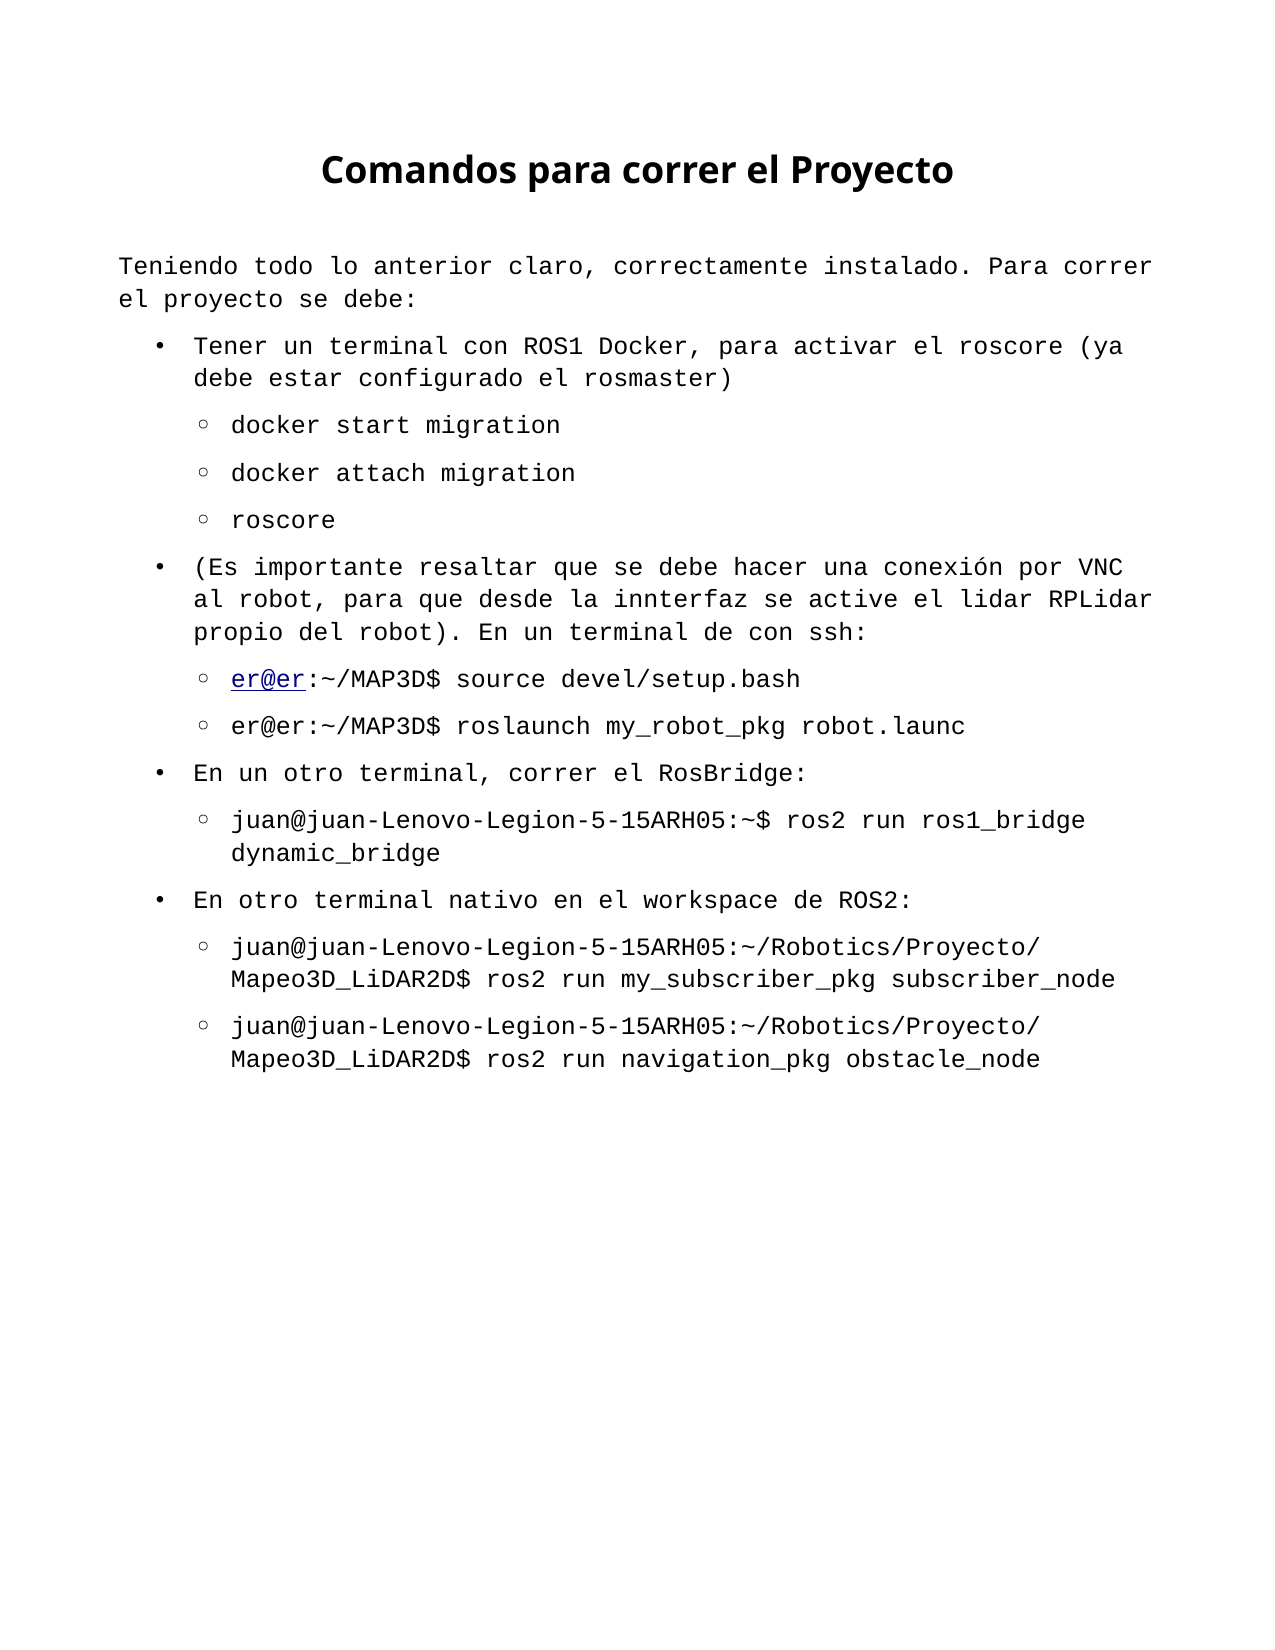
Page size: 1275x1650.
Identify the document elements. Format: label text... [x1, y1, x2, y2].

list En un otro terminal, correr el RosBridge: [156, 761, 1157, 789]
list docker attach migration [193, 460, 1157, 488]
list er@er:~/MAP3D$ roslaunch my_robot_pkg robot.launc [193, 713, 1157, 742]
subtitle Comandos para correr el Proyecto [118, 143, 1157, 194]
list juan@juan-Lenovo-Legion-5-15ARH05:~/Robotics/Proyecto/Mapeo3D_LiDAR2D$ ros2 run navigation_pkg obstacle_node [193, 1014, 1157, 1075]
list En otro terminal nativo en el workspace de ROS2: [156, 887, 1157, 916]
list Tener un terminal con ROS1 Docker, para activar el roscore (ya debe estar configurado el rosmaster) [156, 333, 1157, 394]
list roscore [193, 507, 1157, 536]
text Teniendo todo lo anterior claro, correctamente instalado. Para correr el proyecto se debe: [118, 254, 1157, 315]
list juan@juan-Lenovo-Legion-5-15ARH05:~$ ros2 run ros1_bridge dynamic_bridge [193, 808, 1157, 868]
list docker start migration [193, 413, 1157, 441]
list er@er:~/MAP3D$ source devel/setup.bash [193, 666, 1157, 695]
list (Es importante resaltar que se debe hacer una conexión por VNC al robot, para que desde la innterfaz se active el lidar RPLidar propio del robot). En un terminal de con ssh: [156, 554, 1157, 648]
list juan@juan-Lenovo-Legion-5-15ARH05:~/Robotics/Proyecto/Mapeo3D_LiDAR2D$ ros2 run my_subscriber_pkg subscriber_node [193, 934, 1157, 995]
